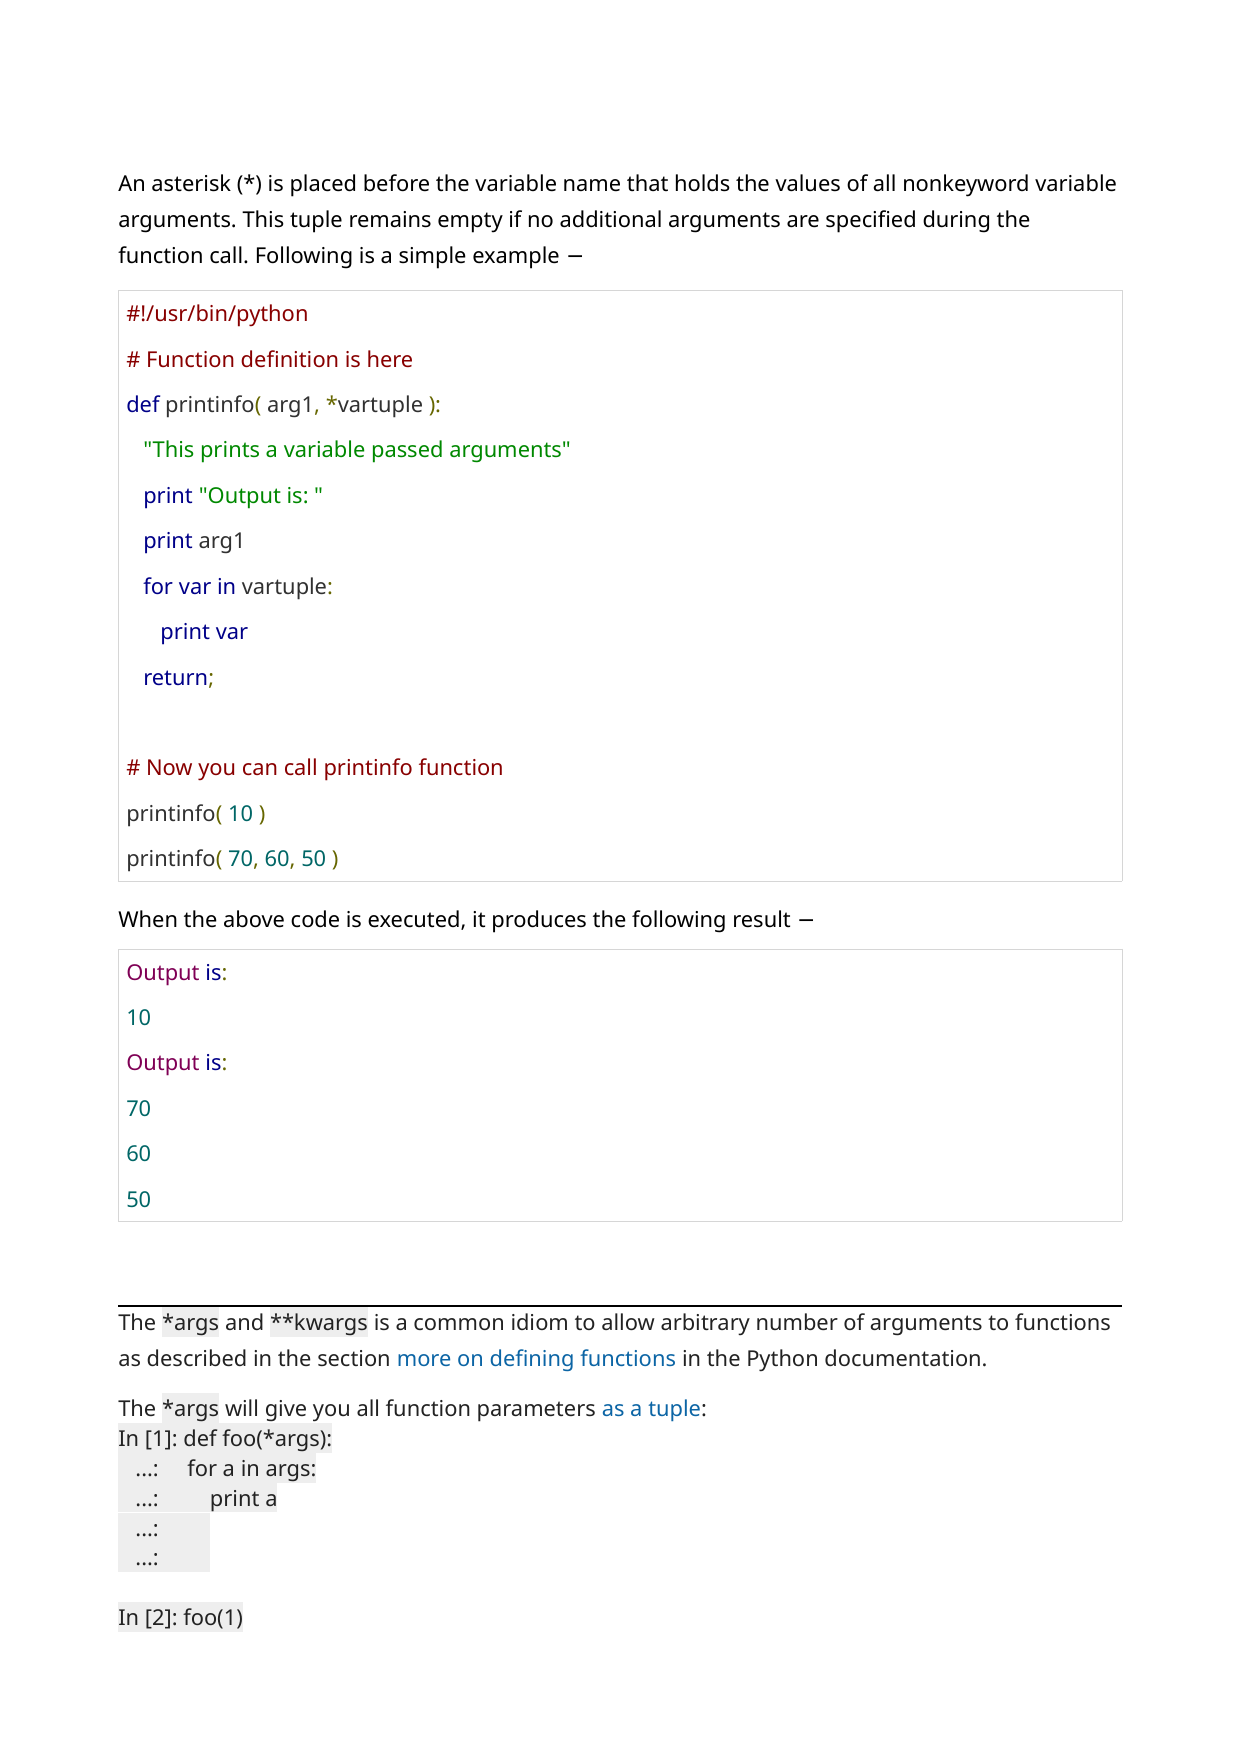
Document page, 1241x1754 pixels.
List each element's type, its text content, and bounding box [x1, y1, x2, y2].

text # Function definition is here [119, 336, 1122, 373]
text def printinfo( arg1, *vartuple ): [119, 381, 1122, 419]
text printinfo( 70, 60, 50 ) [119, 835, 1122, 881]
text print "Output is: " [119, 472, 1122, 509]
text Output is: [119, 1039, 1122, 1077]
text The *args will give you all function parameters as a tuple: [118, 1393, 1122, 1423]
text ...: for a in args: [118, 1453, 1122, 1483]
text ...: [118, 1542, 1122, 1572]
text # Now you can call printinfo function [119, 744, 1122, 782]
text When the above code is executed, it produces the following result − [118, 896, 1122, 934]
text 50 [119, 1176, 1122, 1221]
text 70 [119, 1085, 1122, 1122]
text ...: [118, 1512, 1122, 1542]
text printinfo( 10 ) [119, 790, 1122, 827]
text ...: print a [118, 1483, 1122, 1512]
text Output is: [119, 950, 1122, 986]
text return; [119, 653, 1122, 691]
text #!/usr/bin/python [119, 291, 1122, 328]
text print var [119, 608, 1122, 646]
text 60 [119, 1130, 1122, 1168]
text In [1]: def foo(*args): [118, 1423, 1122, 1453]
text The *args and **kwargs is a common idiom to allow arbitrary number of arguments to functions as described in the section more on defining functions in the Python documentation. [118, 1307, 1122, 1373]
text "This prints a variable passed arguments" [119, 426, 1122, 464]
text 10 [119, 994, 1122, 1032]
text An asterisk (*) is placed before the variable name that holds the values of all nonkeyword variable arguments. This tuple remains empty if no additional arguments are specified during the function call. Following is a simple example − [118, 168, 1122, 270]
text for var in vartuple: [119, 563, 1122, 600]
text In [2]: foo(1) [118, 1602, 1122, 1632]
text print arg1 [119, 517, 1122, 555]
